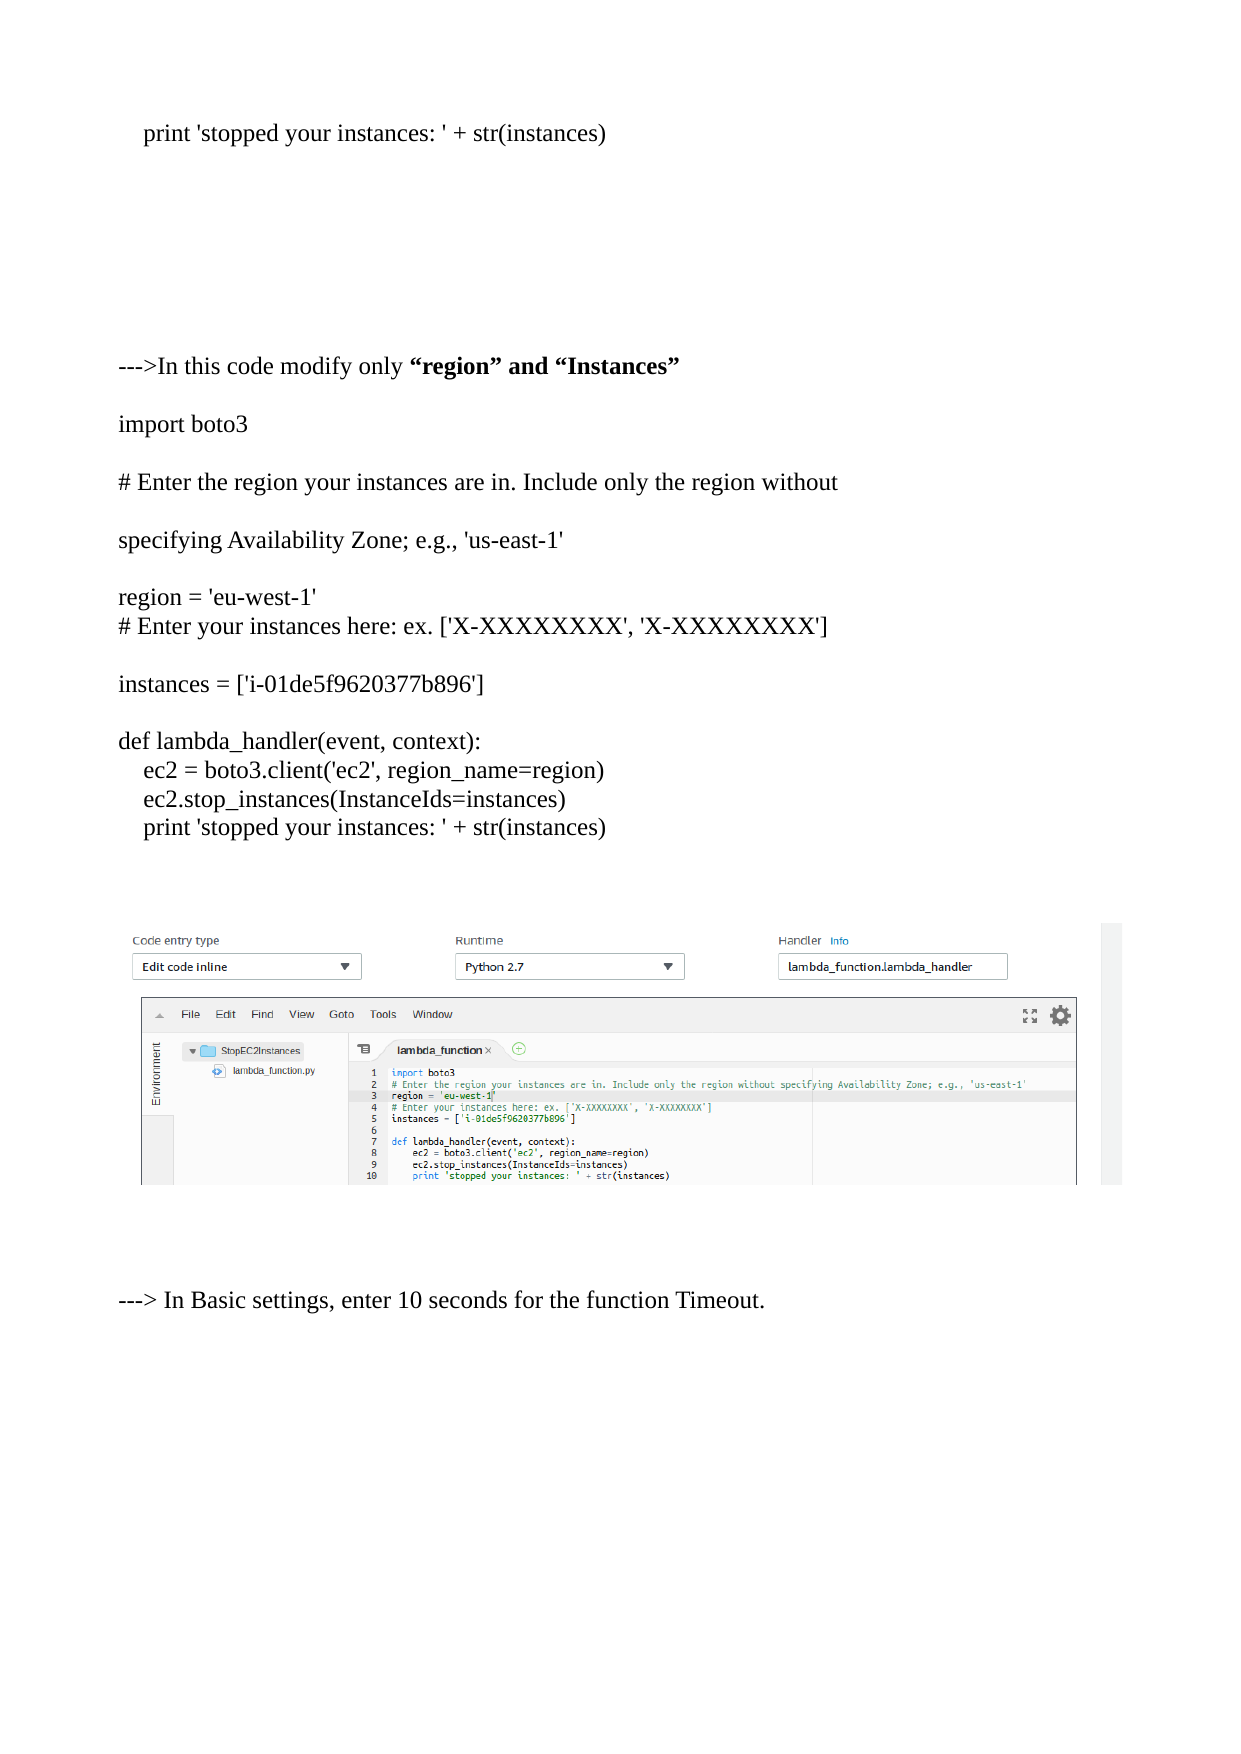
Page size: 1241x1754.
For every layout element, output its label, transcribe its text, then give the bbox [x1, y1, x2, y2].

picture [118, 923, 1123, 1185]
text import boto3 [118, 409, 1122, 438]
text print 'stopped your instances: ' + str(instances) [118, 812, 1122, 841]
text specifying Availability Zone; e.g., 'us-east-1' [118, 525, 1122, 554]
text # Enter your instances here: ex. ['X-XXXXXXXX', 'X-XXXXXXXX'] [118, 611, 1122, 640]
text instances = ['i-01de5f9620377b896'] [118, 669, 1122, 697]
text print 'stopped your instances: ' + str(instances) [118, 118, 1122, 147]
text ---> In Basic settings, enter 10 seconds for the function Timeout. [118, 1285, 1122, 1314]
text def lambda_handler(event, context): [118, 726, 1122, 755]
text region = 'eu-west-1' [118, 582, 1122, 611]
text --->In this code modify only “region” and “Instances” [118, 351, 1122, 380]
text # Enter the region your instances are in. Include only the region without [118, 467, 1122, 496]
text ec2 = boto3.client('ec2', region_name=region) [118, 755, 1122, 784]
text ec2.stop_instances(InstanceIds=instances) [118, 784, 1122, 812]
